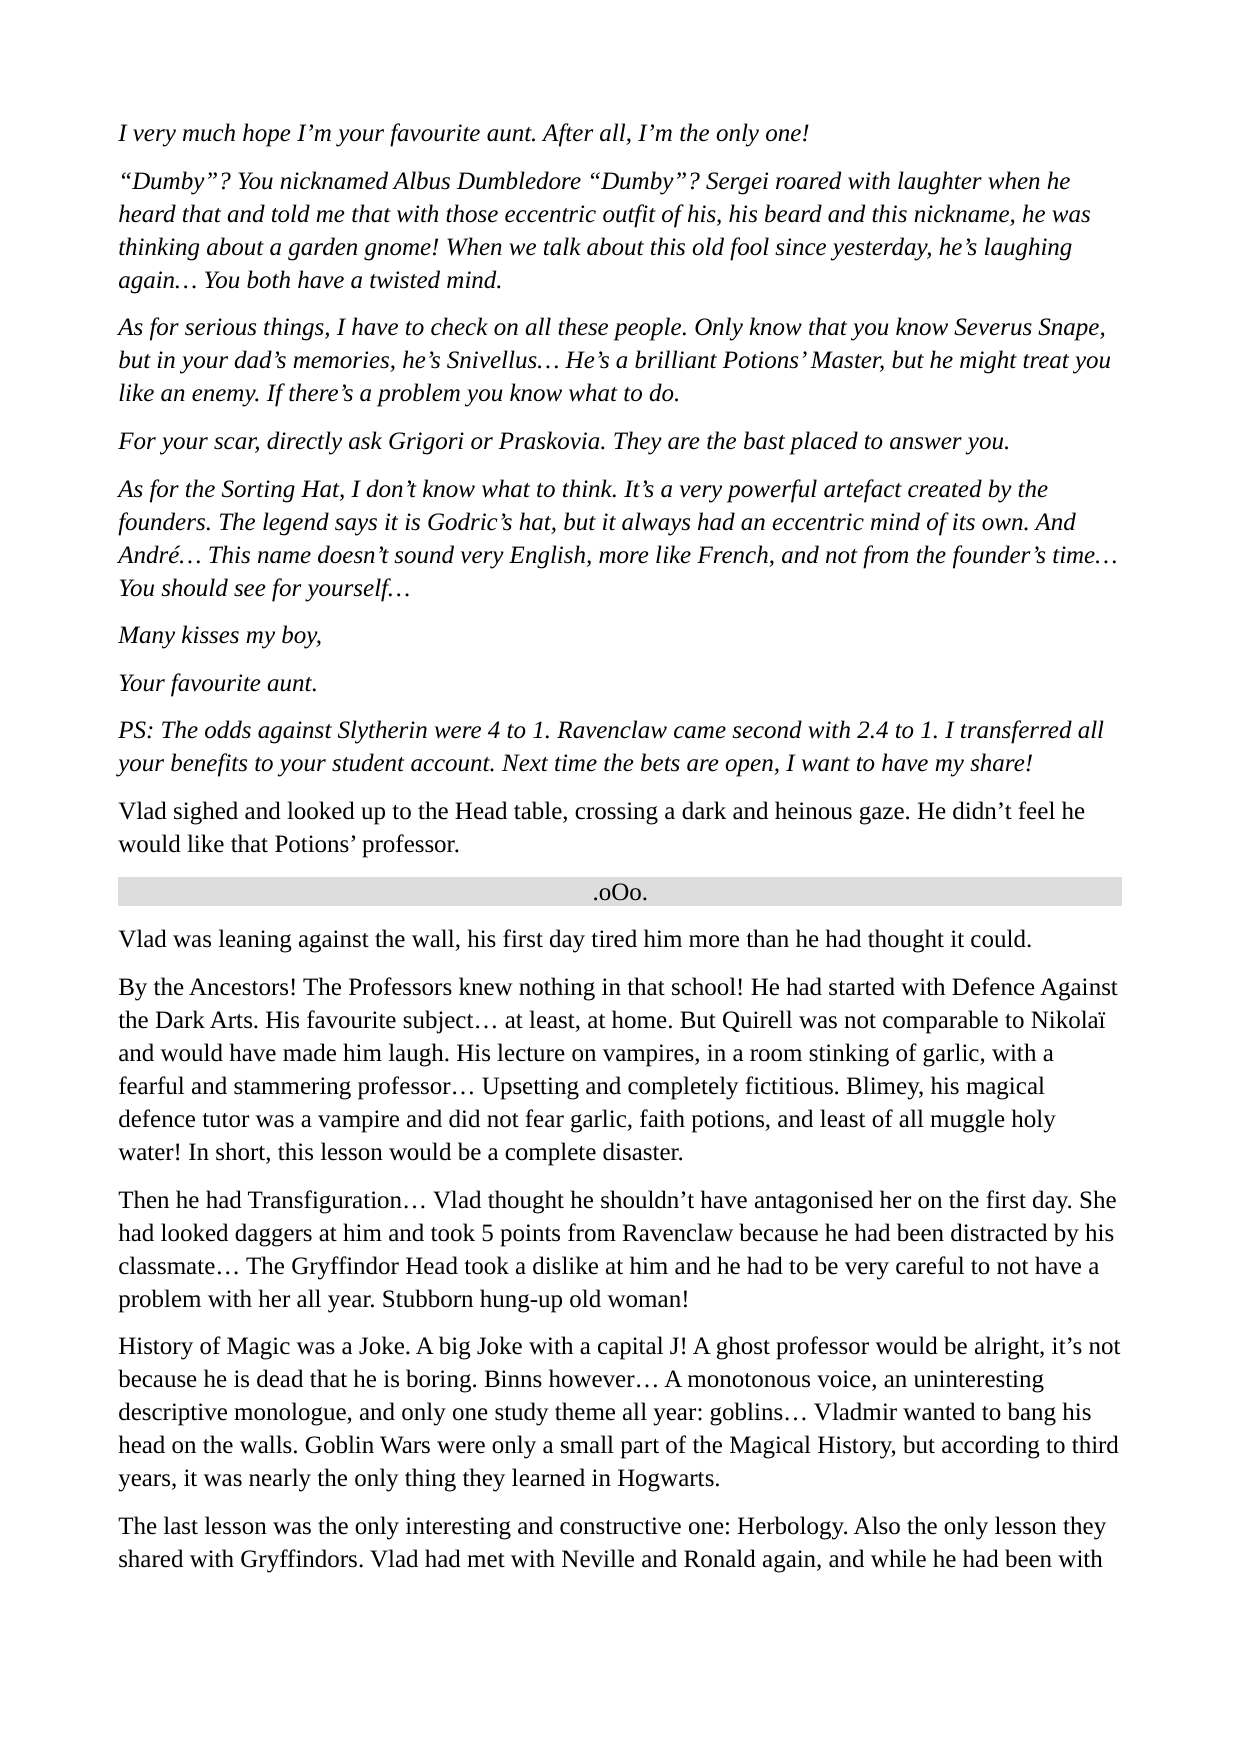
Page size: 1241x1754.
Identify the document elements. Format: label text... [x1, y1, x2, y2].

text .oOo. [118, 877, 1122, 906]
text As for serious things, I have to check on all these people. Only know that you know Severus Snape, but in your dad’s memories, he’s Snivellus… He’s a brilliant Potions’ Master, but he might treat you like an enemy. If there’s a problem you know what to do. [118, 312, 1122, 407]
text Vlad sighed and looked up to the Head table, crossing a dark and heinous gaze. He didn’t feel he would like that Potions’ professor. [118, 796, 1122, 858]
text Many kisses my boy, [118, 620, 1122, 649]
text I very much hope I’m your favourite aunt. After all, I’m the only one! [118, 118, 1122, 147]
text History of Magic was a Joke. A big Joke with a capital J! A ghost professor would be alright, it’s not because he is dead that he is boring. Binns however… A monotonous voice, an uninteresting descriptive monologue, and only one study theme all year: goblins… Vladmir wanted to bang his head on the walls. Goblin Wars were only a small part of the Magical History, but according to third years, it was nearly the only thing they learned in Hogwarts. [118, 1331, 1122, 1492]
text PS: The odds against Slytherin were 4 to 1. Ravenclaw came second with 2.4 to 1. I transferred all your benefits to your student account. Next time the bets are open, I want to have my share! [118, 716, 1122, 777]
text Your favourite aunt. [118, 668, 1122, 697]
text For your scar, directly ask Grigori or Praskovia. They are the bast placed to answer you. [118, 426, 1122, 455]
text By the Ancestors! The Professors knew nothing in that school! He had started with Defence Against the Dark Arts. His favourite subject… at least, at home. But Quirell was not comparable to Nikolaï and would have made him laugh. His lecture on vampires, in a room stinking of garlic, with a fearful and stammering professor… Upsetting and completely fictitious. Blimey, his magical defence tutor was a vampire and did not fear garlic, faith potions, and least of all muggle holy water! In short, this lesson would be a complete disaster. [118, 972, 1122, 1166]
text Vlad was leaning against the wall, his first day tired him more than he had thought it could. [118, 924, 1122, 953]
text The last lesson was the only interesting and constructive one: Herbology. Also the only lesson they shared with Gryffindors. Vlad had met with Neville and Ronald again, and while he had been with [118, 1511, 1122, 1573]
text “Dumby”? You nicknamed Albus Dumbledore “Dumby”? Sergei roared with laughter when he heard that and told me that with those eccentric outfit of his, his beard and this nickname, he was thinking about a garden gnome! When we talk about this old fool since yesterday, he’s laughing again… You both have a twisted mind. [118, 166, 1122, 293]
text Then he had Transfiguration… Vlad thought he shouldn’t have antagonised her on the first day. She had looked daggers at him and took 5 points from Ravenclaw because he had been distracted by his classmate… The Gryffindor Head took a dislike at him and he had to be very careful to not have a problem with her all year. Stubborn hung-up old woman! [118, 1185, 1122, 1312]
text As for the Sorting Hat, I don’t know what to think. It’s a very powerful artefact created by the founders. The legend says it is Godric’s hat, but it always had an eccentric mind of its own. And André… This name doesn’t sound very English, more like French, and not from the founder’s time… You should see for yourself… [118, 474, 1122, 601]
